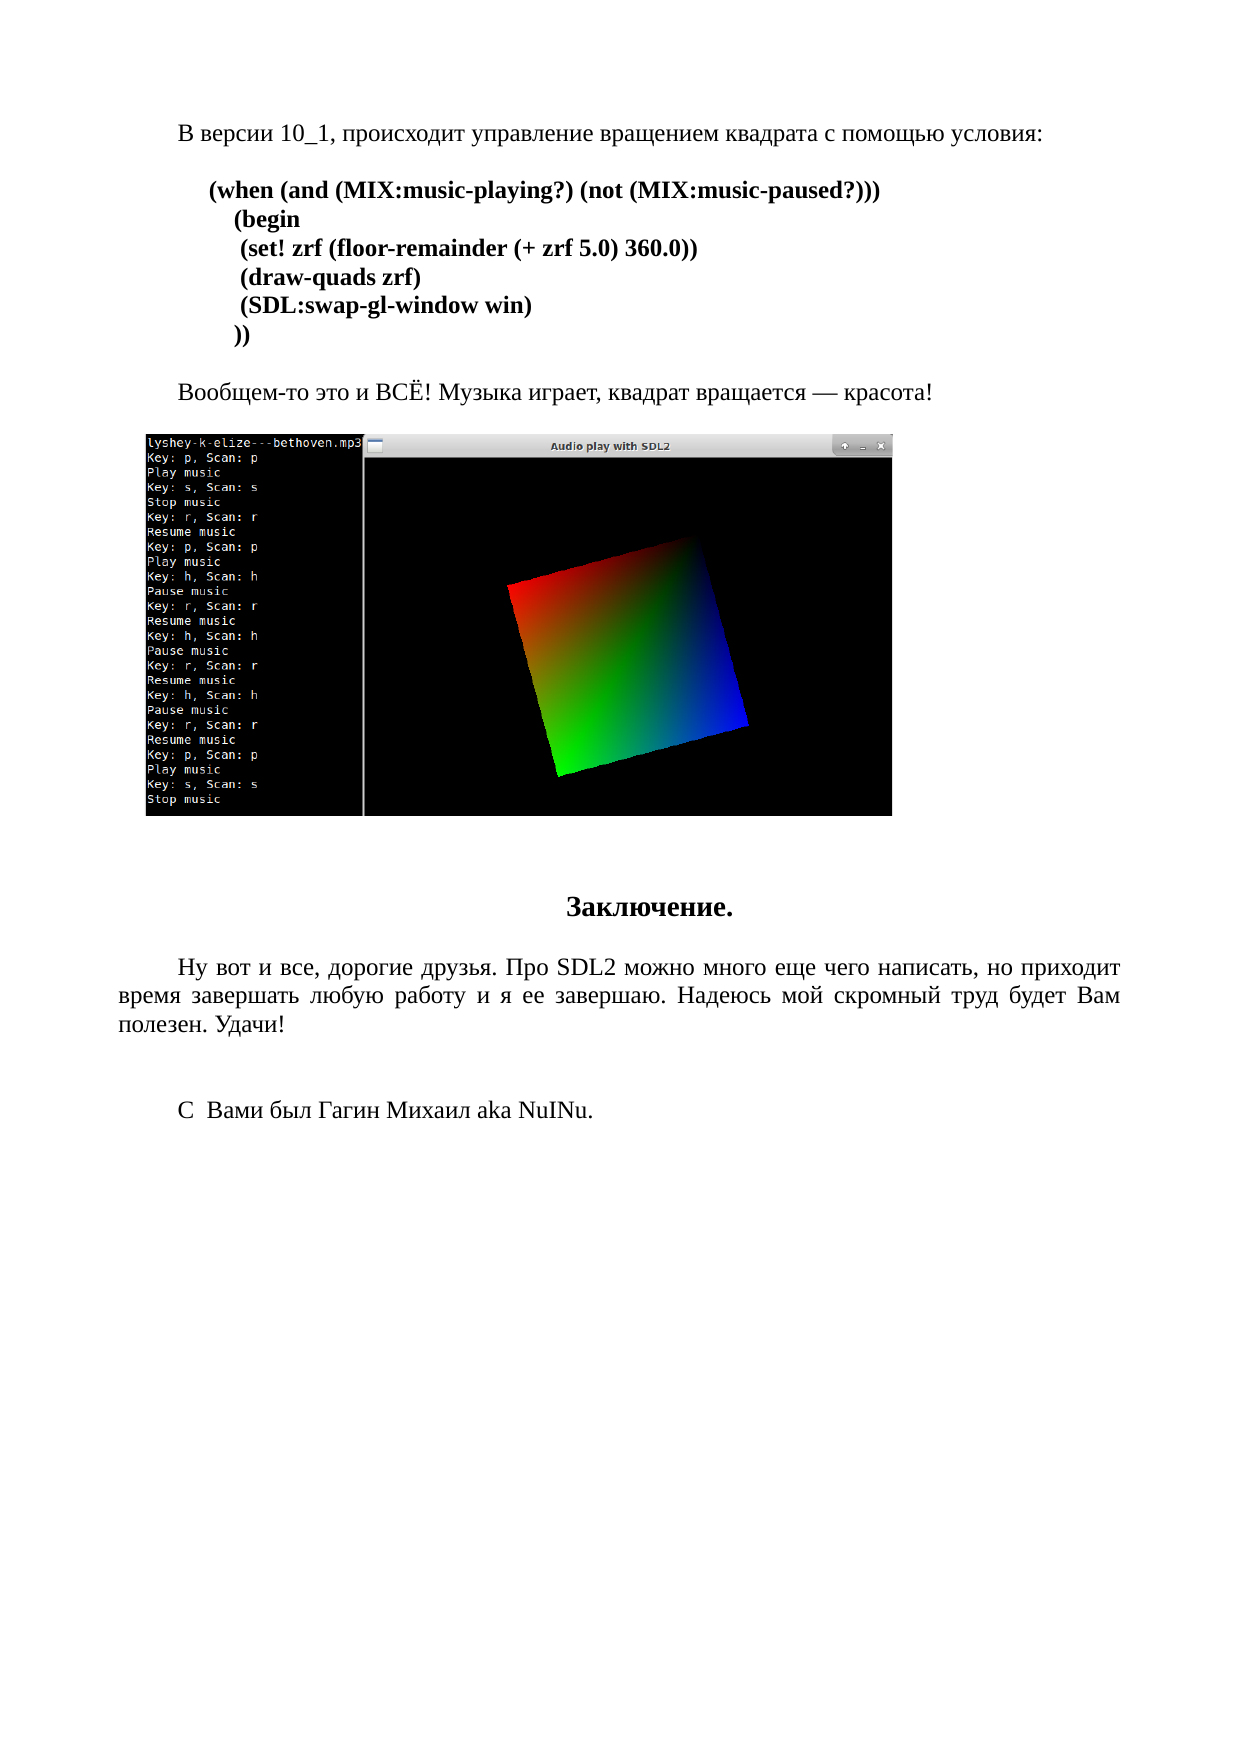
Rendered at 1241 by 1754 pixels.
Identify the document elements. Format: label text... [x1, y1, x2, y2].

picture [144, 434, 893, 816]
text Ну вот и все, дорогие друзья. Про SDL2 можно много еще чего написать, но приходит время завершать любую работу и я ее завершаю. Надеюсь мой скромный труд будет Вам полезен. Удачи! [118, 952, 1122, 1038]
text (draw-quads zrf) [118, 262, 1122, 291]
text )) [118, 319, 1122, 348]
text (SDL:swap-gl-window win) [118, 291, 1122, 319]
text (when (and (MIX:music-playing?) (not (MIX:music-paused?))) [118, 176, 1122, 204]
text С Вами был Гагин Михаил aka NuINu. [118, 1096, 1122, 1124]
text Заключение. [118, 889, 1122, 923]
text В версии 10_1, происходит управление вращением квадрата с помощью условия: [118, 118, 1122, 147]
text (begin [118, 204, 1122, 233]
text Вообщем-то это и ВСЁ! Музыка играет, квадрат вращается — красота! [118, 377, 1122, 406]
text (set! zrf (floor-remainder (+ zrf 5.0) 360.0)) [118, 233, 1122, 262]
